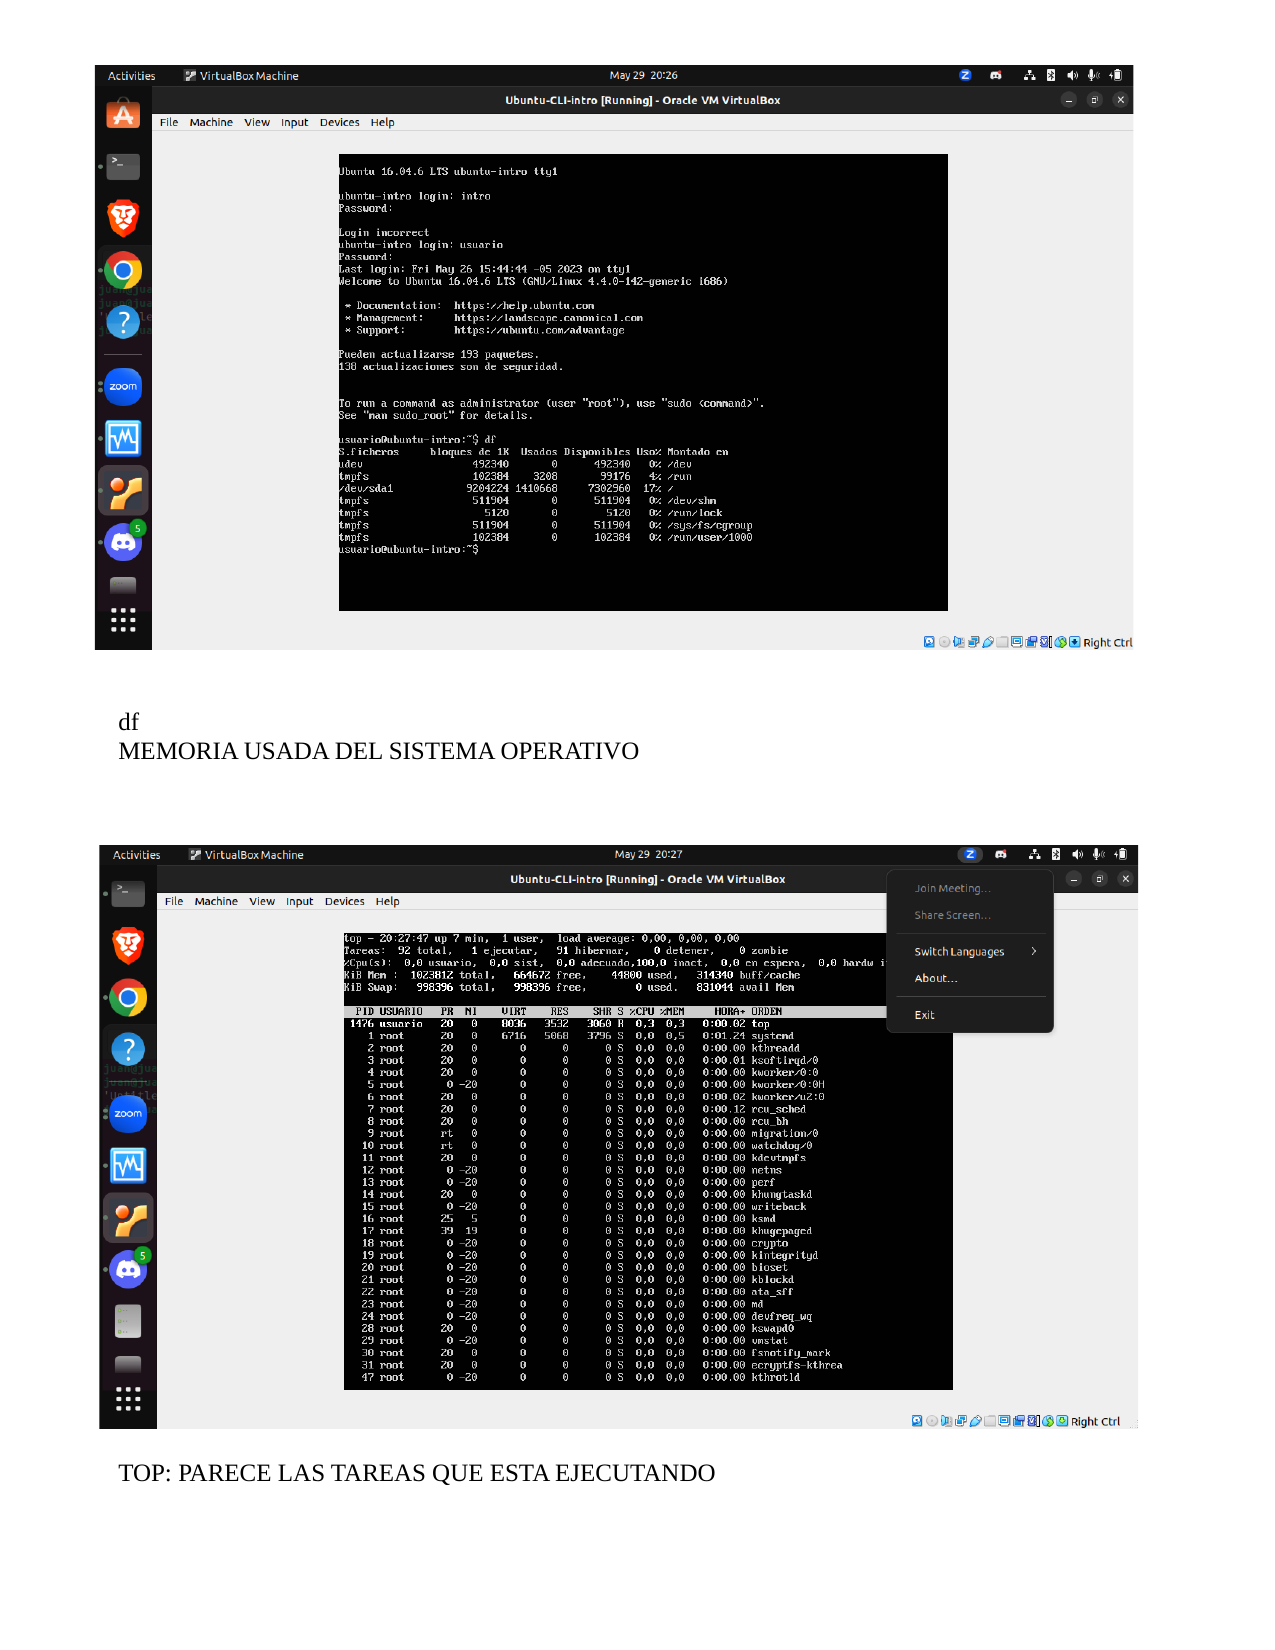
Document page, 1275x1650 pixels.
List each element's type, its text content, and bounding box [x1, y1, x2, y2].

text MEMORIA USADA DEL SISTEMA OPERATIVO [118, 736, 1157, 764]
picture [94, 65, 1134, 650]
picture [99, 845, 1139, 1429]
text TOP: PARECE LAS TAREAS QUE ESTA EJECUTANDO [118, 1458, 1157, 1486]
text df [118, 707, 1157, 736]
